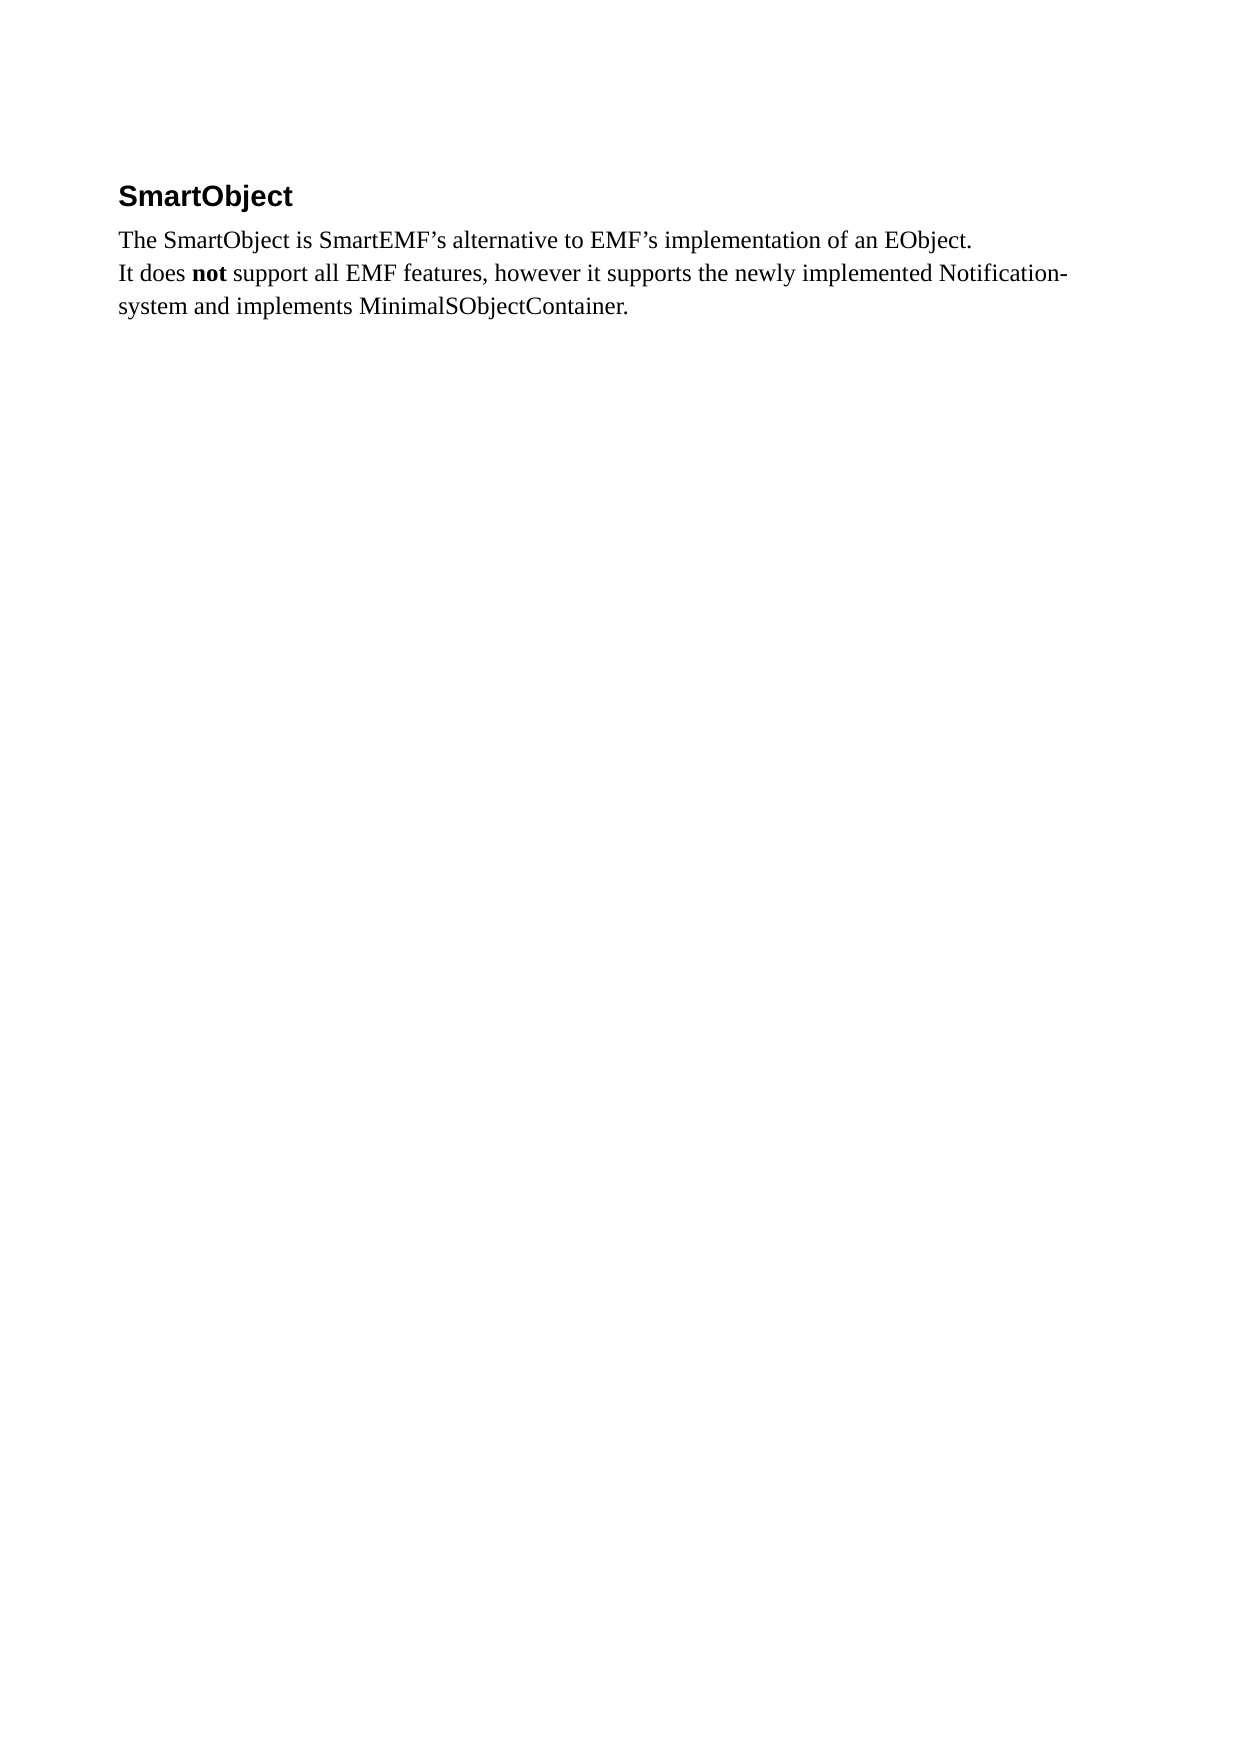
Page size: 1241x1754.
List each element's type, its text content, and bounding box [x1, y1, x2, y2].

subtitle SmartObject [118, 179, 1122, 213]
text The SmartObject is SmartEMF’s alternative to EMF’s implementation of an EObject. It does not support all EMF features, however it supports the newly implemented Notification-system and implements MinimalSObjectContainer. [118, 225, 1122, 320]
